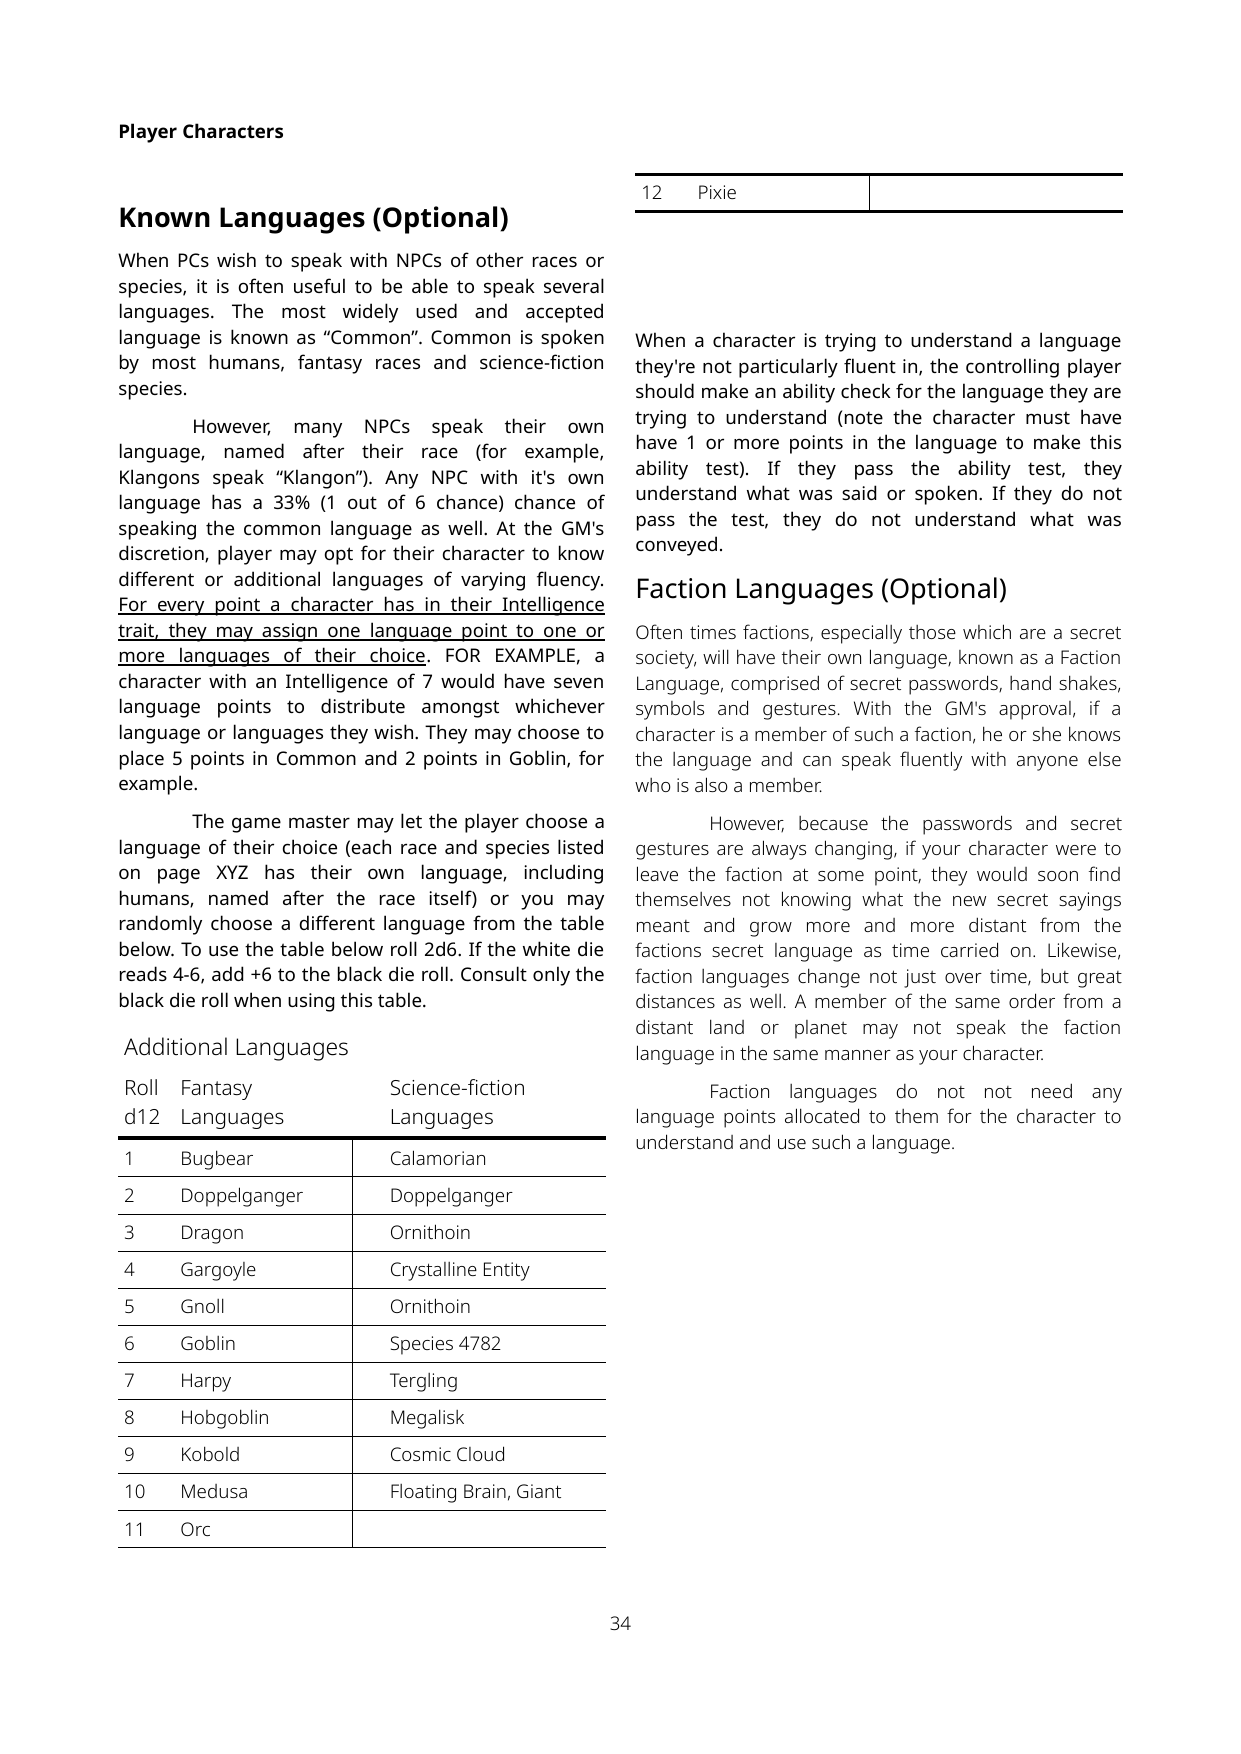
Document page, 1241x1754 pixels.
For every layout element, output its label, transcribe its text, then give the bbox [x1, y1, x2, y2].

table_cell 2 [118, 1177, 174, 1213]
table_cell 3 [118, 1215, 174, 1251]
table_cell Floating Brain, Giant [384, 1474, 606, 1510]
table_cell Roll d12 [118, 1068, 174, 1136]
table_cell Gargoyle [174, 1252, 352, 1288]
table_cell 6 [118, 1326, 174, 1362]
table_cell [353, 1474, 384, 1510]
subtitle Known Languages (Optional) [118, 198, 605, 235]
text Faction languages do not not need any language points allocated to them for the character to understand and use such a language. [635, 1078, 1122, 1154]
table_cell Pixie [691, 176, 869, 210]
table_cell [353, 1363, 384, 1399]
text Often times factions, especially those which are a secret society, will have their own language, known as a Faction Language, comprised of secret passwords, hand shakes, symbols and gestures. With the GM's approval, if a character is a member of such a faction, he or she knows the language and can speak fluently with anyone else who is also a member. [635, 619, 1122, 798]
table_header Additional Languages [118, 1025, 606, 1068]
text When PCs wish to speak with NPCs of other races or species, it is often useful to be able to speak several languages. The most widely used and accepted language is known as “Common”. Common is spoken by most humans, fantasy races and science-fiction species. [118, 247, 605, 401]
table_cell [353, 1511, 384, 1547]
table_cell [353, 1068, 384, 1136]
table_cell 9 [118, 1437, 174, 1473]
table_cell [353, 1400, 384, 1436]
table_cell [353, 1215, 384, 1251]
text However, many NPCs speak their own language, named after their race (for example, Klangons speak “Klangon”). Any NPC with it's own language has a 33% (1 out of 6 chance) chance of speaking the common language as well. At the GM's discretion, player may opt for their character to know different or additional languages of varying fluency. For every point a character has in their Intelligence [118, 413, 605, 613]
table_cell Ornithoin [384, 1215, 606, 1251]
table_cell Medusa [174, 1474, 352, 1510]
table_cell 5 [118, 1289, 174, 1325]
table_cell Orc [174, 1511, 352, 1547]
table_cell 7 [118, 1363, 174, 1399]
table_cell Doppelganger [384, 1177, 606, 1213]
table_cell Goblin [174, 1326, 352, 1362]
table_cell Cosmic Cloud [384, 1437, 606, 1473]
table_cell Tergling [384, 1363, 606, 1399]
text more languages of their choice. FOR EXAMPLE, a character with an Intelligence of 7 would have seven language points to distribute amongst whichever language or languages they wish. They may choose to place 5 points in Common and 2 points in Goblin, for example. [118, 641, 605, 796]
table_cell 10 [118, 1474, 174, 1510]
table_cell [353, 1326, 384, 1362]
table_cell 11 [118, 1511, 174, 1547]
table_cell Ornithoin [384, 1289, 606, 1325]
table_cell [901, 176, 1123, 210]
table_cell Calamorian [384, 1140, 606, 1176]
table_cell Kobold [174, 1437, 352, 1473]
table_cell Fantasy Languages [174, 1068, 352, 1136]
text However, because the passwords and secret gestures are always changing, if your character were to leave the faction at some point, they would soon find themselves not knowing what the new secret sayings meant and grow more and more distant from the factions secret language as time carried on. Likewise, faction languages change not just over time, but great distances as well. A member of the same order from a distant land or planet may not speak the faction language in the same manner as your character. [635, 810, 1122, 1065]
table_cell Crystalline Entity [384, 1252, 606, 1288]
table_cell Doppelganger [174, 1177, 352, 1213]
text The game master may let the player choose a language of their choice (each race and species listed on page XYZ has their own language, including humans, named after the race itself) or you may randomly choose a different language from the table below. To use the table below roll 2d6. If the white die reads 4-6, add +6 to the black die roll. Consult only the black die roll when using this table. [118, 808, 605, 1013]
table_cell Megalisk [384, 1400, 606, 1436]
table_cell Hobgoblin [174, 1400, 352, 1436]
table_cell [353, 1437, 384, 1473]
table_cell 4 [118, 1252, 174, 1288]
table_cell [384, 1511, 606, 1547]
text When a character is trying to understand a language they're not particularly fluent in, the controlling player should make an ability check for the language they are trying to understand (note the character must have have 1 or more points in the language to make this ability test). If they pass the ability test, they understand what was said or spoken. If they do not pass the test, they do not understand what was conveyed. [635, 327, 1122, 557]
text Faction Languages (Optional) [635, 570, 1122, 607]
table_cell [353, 1252, 384, 1288]
table_cell [353, 1140, 384, 1176]
table_cell Gnoll [174, 1289, 352, 1325]
table_cell Species 4782 [384, 1326, 606, 1362]
table_cell 12 [635, 176, 691, 210]
table_cell Science-fiction Languages [384, 1068, 606, 1136]
table_cell Harpy [174, 1363, 352, 1399]
table_cell [353, 1289, 384, 1325]
table_cell 8 [118, 1400, 174, 1436]
table_cell Bugbear [174, 1140, 352, 1176]
text trait, they may assign one language point to one or [118, 615, 605, 639]
table_cell [353, 1177, 384, 1213]
table_cell [870, 176, 901, 210]
table_cell 1 [118, 1140, 174, 1176]
table_cell Dragon [174, 1215, 352, 1251]
